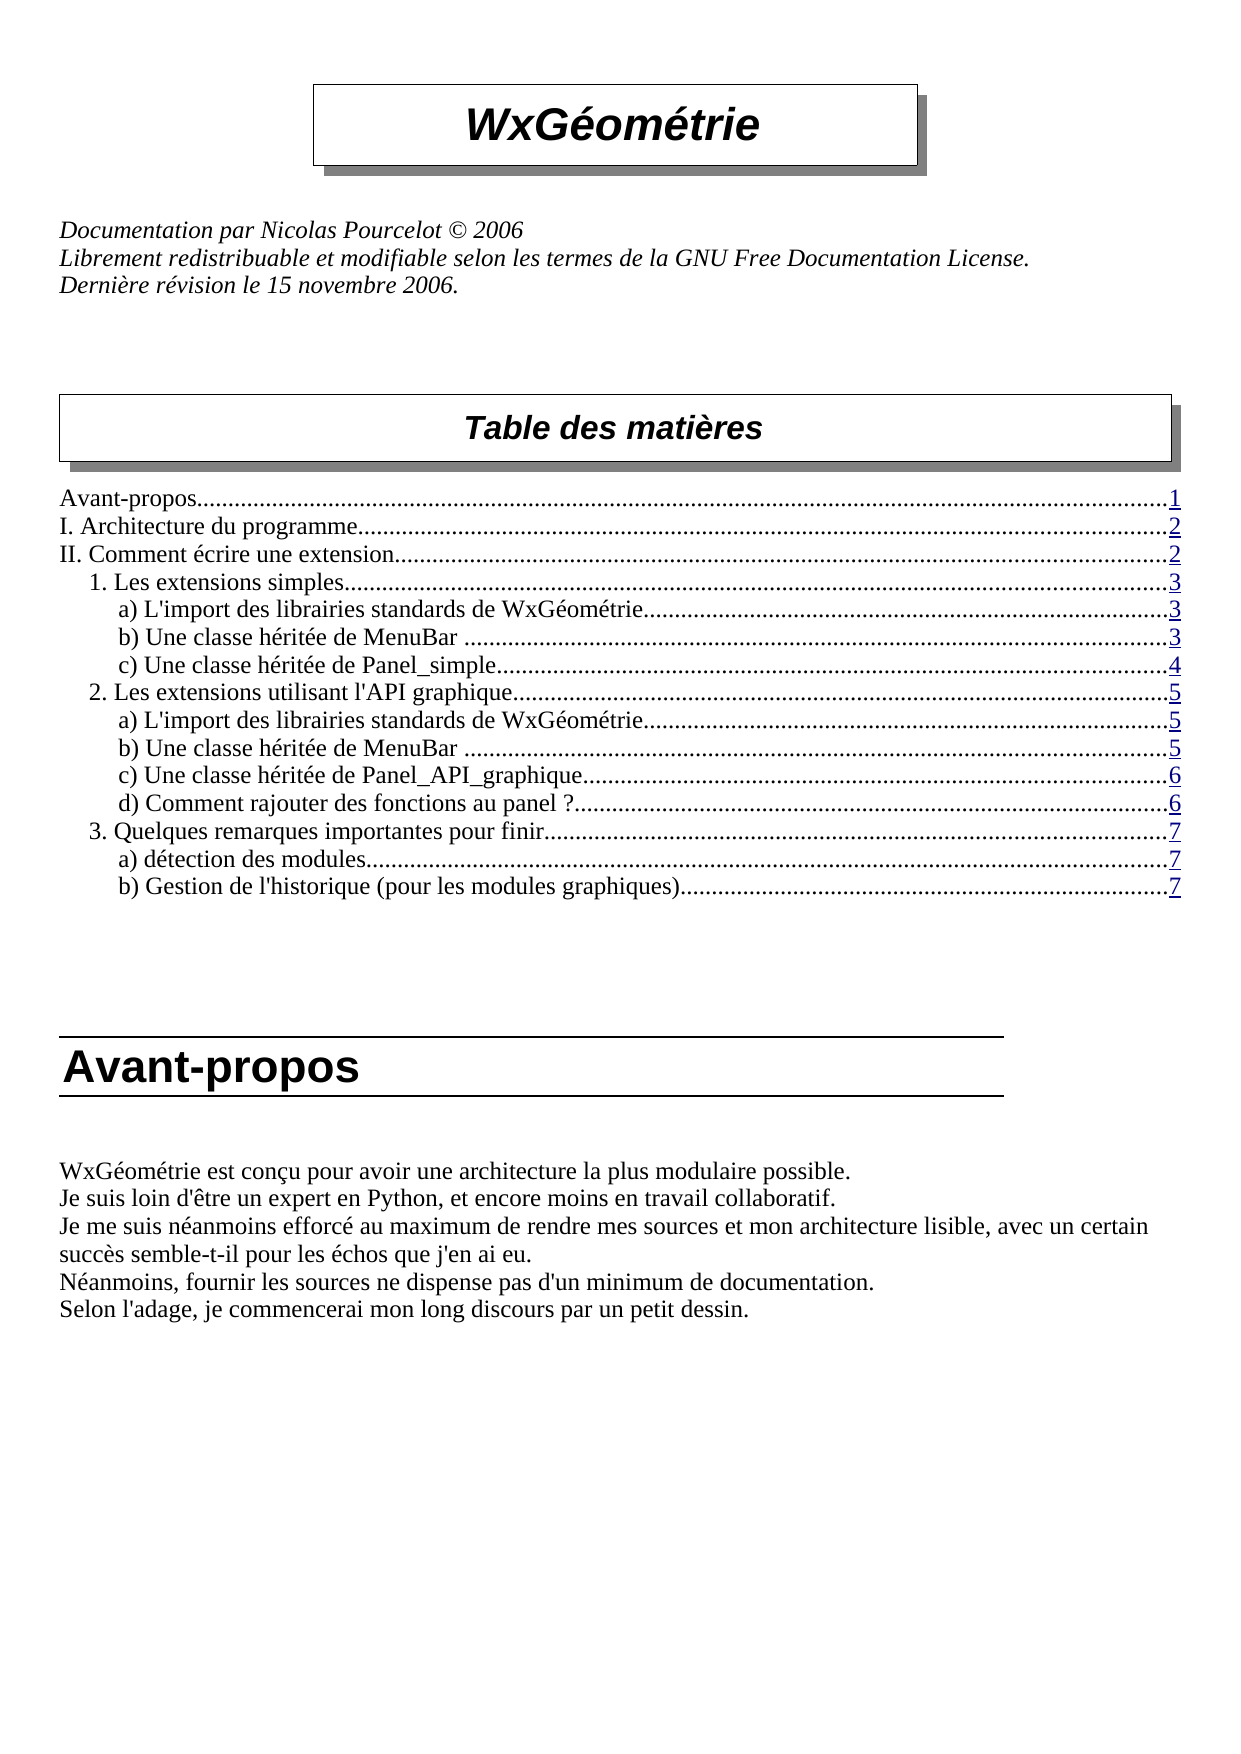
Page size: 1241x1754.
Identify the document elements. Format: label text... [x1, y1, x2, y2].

text Je me suis néanmoins efforcé au maximum de rendre mes sources et mon architecture lisible, avec un certain succès semble-t-il pour les échos que j'en ai eu. [59, 1212, 1181, 1268]
text b) Une classe héritée de MenuBar 3 [118, 623, 1181, 651]
text d) Comment rajouter des fonctions au panel ? 6 [118, 789, 1181, 817]
text Avant-propos 1 [59, 484, 1181, 512]
text a) L'import des librairies standards de WxGéométrie 5 [118, 706, 1181, 734]
text c) Une classe héritée de Panel_API_graphique 6 [118, 762, 1181, 789]
text WxGéométrie est conçu pour avoir une architecture la plus modulaire possible. Je suis loin d'être un expert en Python, et encore moins en travail collaboratif. [59, 1157, 1181, 1212]
subtitle Avant-propos [59, 1038, 1004, 1095]
text Néanmoins, fournir les sources ne dispense pas d'un minimum de documentation. [59, 1268, 1181, 1295]
text a) L'import des librairies standards de WxGéométrie 3 [118, 595, 1181, 623]
text 2. Les extensions utilisant l'API graphique 5 [88, 678, 1181, 706]
subtitle Table des matières [60, 395, 1171, 461]
text b) Une classe héritée de MenuBar 5 [118, 734, 1181, 762]
text Librement redistribuable et modifiable selon les termes de la GNU Free Documentation License. [59, 244, 1181, 271]
text a) détection des modules 7 [118, 845, 1181, 872]
subtitle WxGéométrie [314, 85, 917, 165]
text b) Gestion de l'historique (pour les modules graphiques) 7 [118, 872, 1181, 900]
text 3. Quelques remarques importantes pour finir 7 [88, 817, 1181, 845]
text Selon l'adage, je commencerai mon long discours par un petit dessin. [59, 1295, 1181, 1323]
text Dernière révision le 15 novembre 2006. [59, 271, 1181, 299]
text II. Comment écrire une extension 2 [59, 540, 1181, 568]
text Documentation par Nicolas Pourcelot © 2006 [59, 216, 1181, 244]
text c) Une classe héritée de Panel_simple 4 [118, 651, 1181, 678]
text 1. Les extensions simples 3 [88, 568, 1181, 595]
text I. Architecture du programme 2 [59, 512, 1181, 540]
